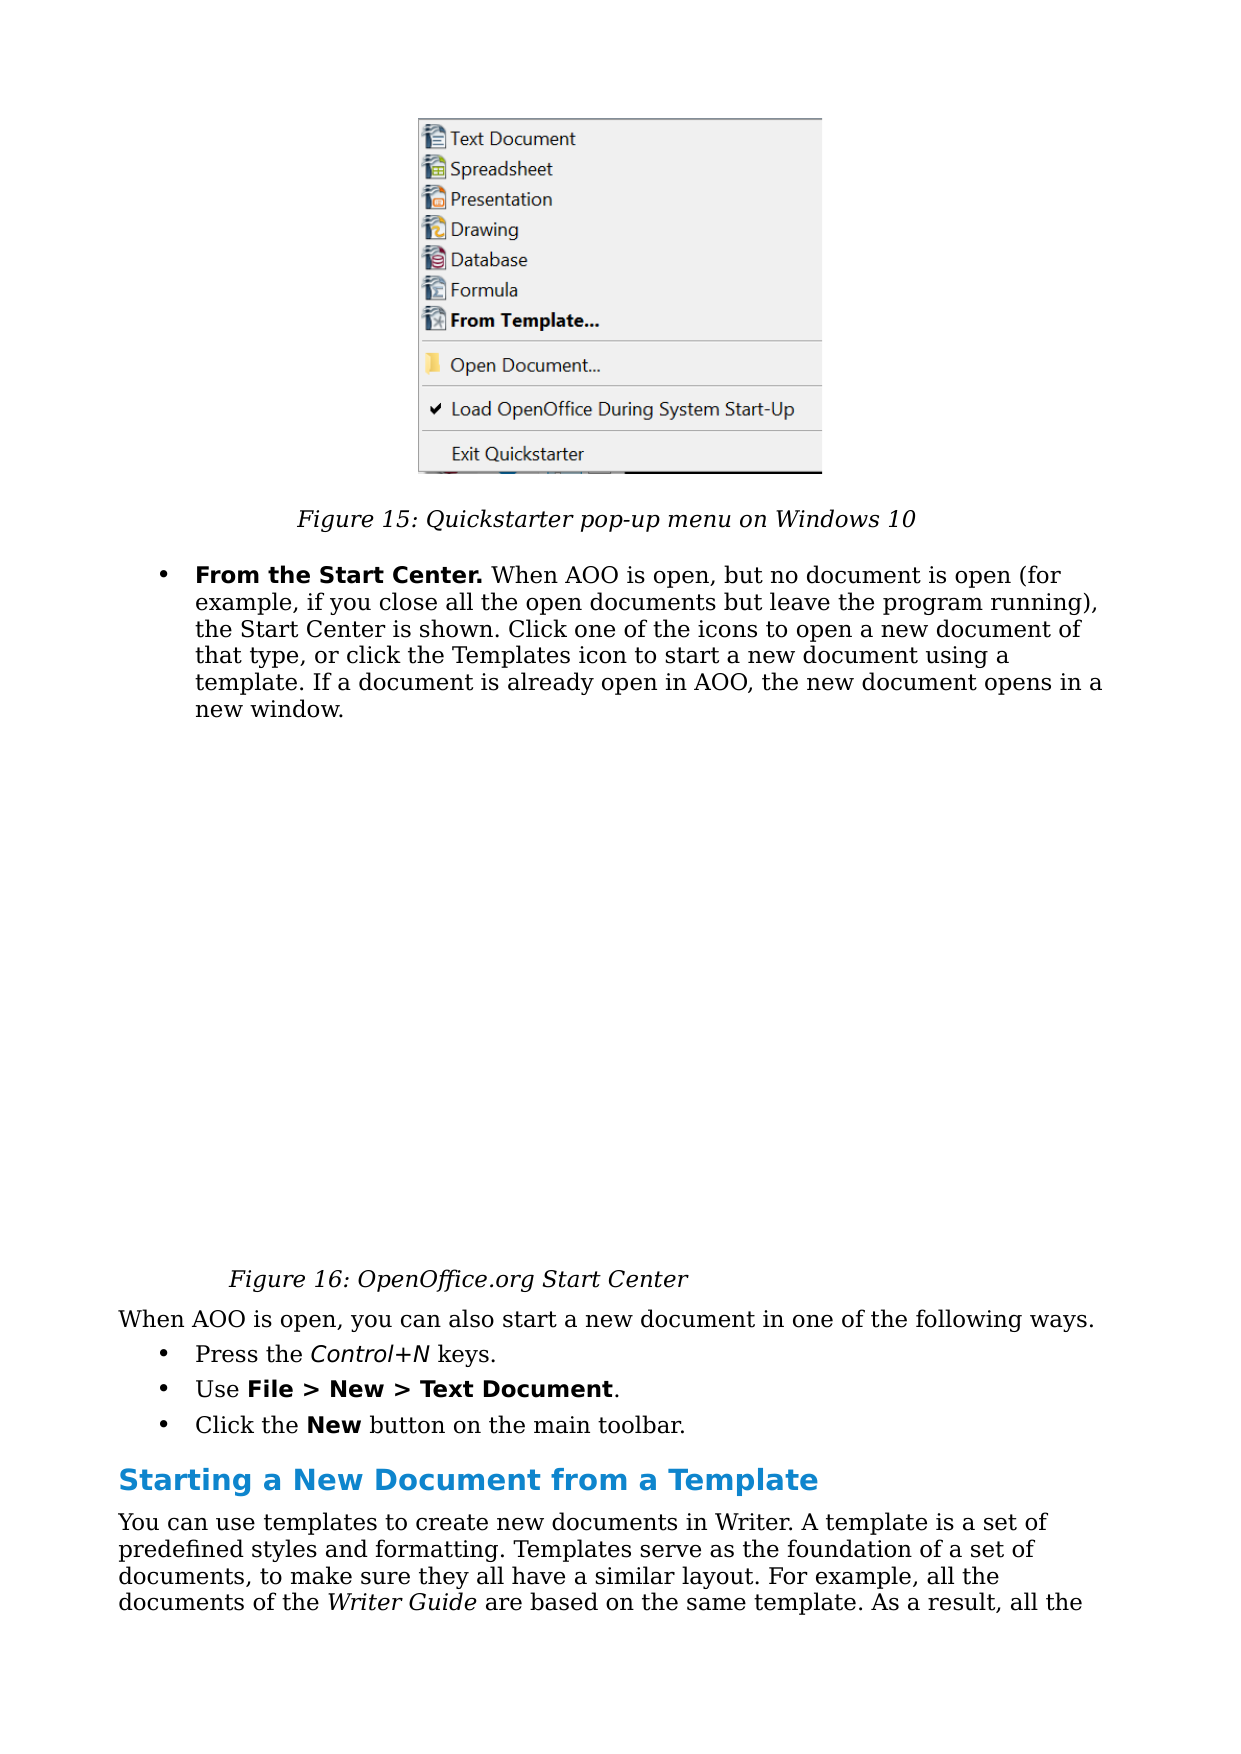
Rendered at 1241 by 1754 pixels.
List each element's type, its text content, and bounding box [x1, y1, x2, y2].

picture [418, 118, 823, 474]
list When AOO is open, you can also start a new document in one of the following ways. [118, 1306, 1122, 1332]
list From the Start Center. When AOO is open, but no document is open (for example, if you close all the open documents but leave the program running), the Start Center is shown. Click one of the icons to open a new document of that type, or click the Templates icon to start a new document using a template. If a document is already open in AOO, the new document opens in a new window. [156, 560, 1122, 723]
list Use File > New > Text Document. [156, 1374, 1122, 1403]
subtitle Starting a New Document from a Template [118, 1463, 1122, 1497]
list Click the New button on the main toolbar. [156, 1410, 1122, 1439]
text Figure 15: Quickstarter pop-up menu on Windows 10 [297, 506, 943, 533]
text You can use templates to create new documents in Writer. A template is a set of predefined styles and formatting. Templates serve as the foundation of a set of documents, to make sure they all have a similar layout. For example, all the documents of the Writer Guide are based on the same template. As a result, all the [118, 1509, 1122, 1616]
text Figure 16: OpenOffice.org Start Center [229, 1267, 1011, 1293]
list Press the Control+N keys. [156, 1339, 1122, 1368]
